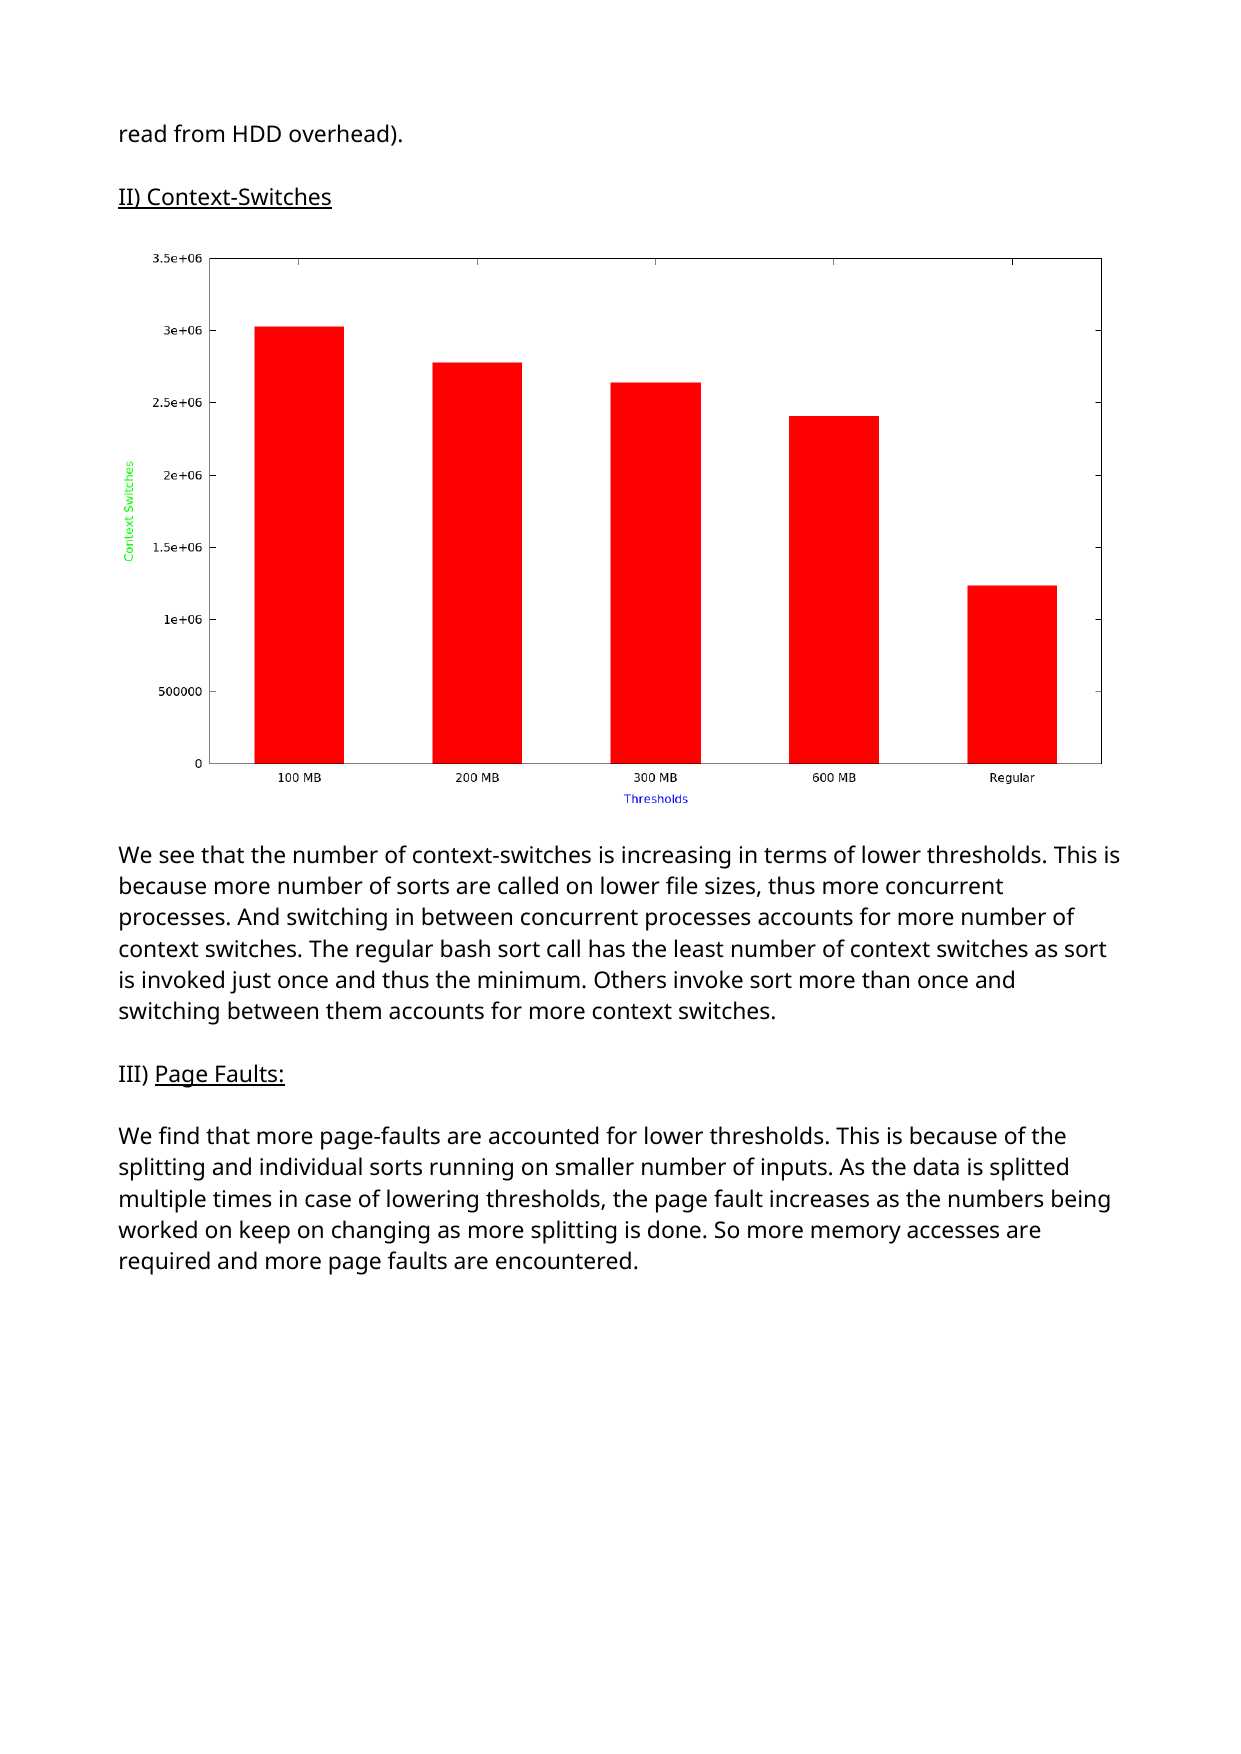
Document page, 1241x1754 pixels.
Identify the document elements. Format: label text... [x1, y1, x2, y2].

text We find that more page-faults are accounted for lower thresholds. This is because of the splitting and individual sorts running on smaller number of inputs. As the data is splitted multiple times in case of lowering thresholds, the page fault increases as the numbers being worked on keep on changing as more splitting is done. So more memory accesses are required and more page faults are encountered. [118, 1120, 1122, 1276]
text read from HDD overhead). [118, 118, 1122, 149]
text III) Page Faults: [118, 1057, 1122, 1089]
text We see that the number of context-switches is increasing in terms of lower thresholds. This is because more number of sorts are called on lower file sizes, thus more concurrent processes. And switching in between concurrent processes accounts for more number of context switches. The regular bash sort call has the least number of context switches as sort is invoked just once and thus the minimum. Others invoke sort more than once and switching between them accounts for more context switches. [118, 839, 1122, 1026]
picture [118, 243, 1123, 808]
text II) Context-Switches [118, 181, 1122, 212]
